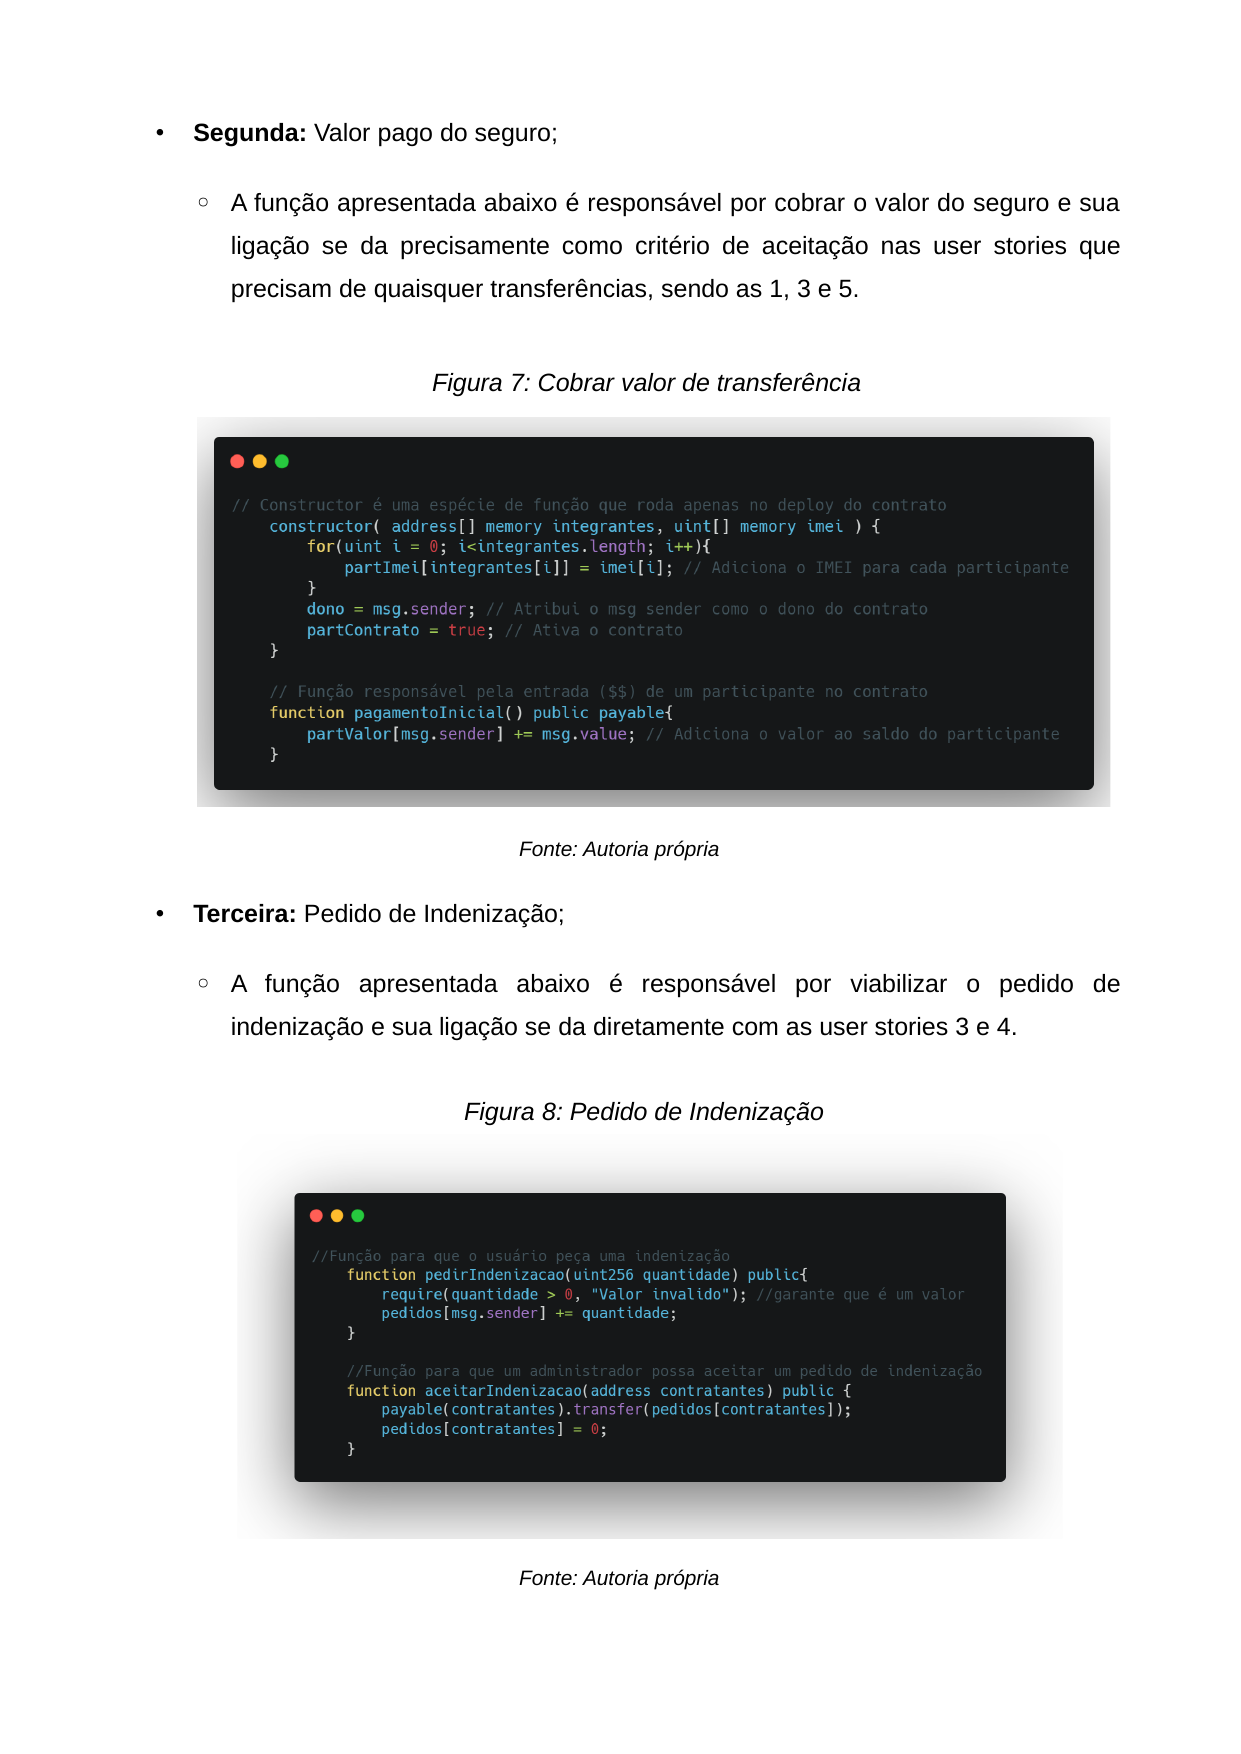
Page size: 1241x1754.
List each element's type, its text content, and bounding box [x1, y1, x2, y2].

list Terceira: Pedido de Indenização; [156, 899, 1122, 928]
picture [197, 417, 1111, 807]
text Figura 8: Pedido de Indenização [181, 1097, 1110, 1126]
text Figura 7: Cobrar valor de transferência [146, 368, 1150, 396]
text Fonte: Autoria própria [118, 344, 1150, 860]
picture [237, 1134, 1063, 1539]
text Fonte: Autoria própria [118, 1081, 1122, 1590]
list A função apresentada abaixo é responsável por cobrar o valor do seguro e sua ligação se da precisamente como critério de aceitação nas user stories que precisam de quaisquer transferências, sendo as 1, 3 e 5. [193, 188, 1122, 303]
list Segunda: Valor pago do seguro; [156, 118, 1122, 147]
list A função apresentada abaixo é responsável por viabilizar o pedido de indenização e sua ligação se da diretamente com as user stories 3 e 4. [193, 968, 1122, 1041]
